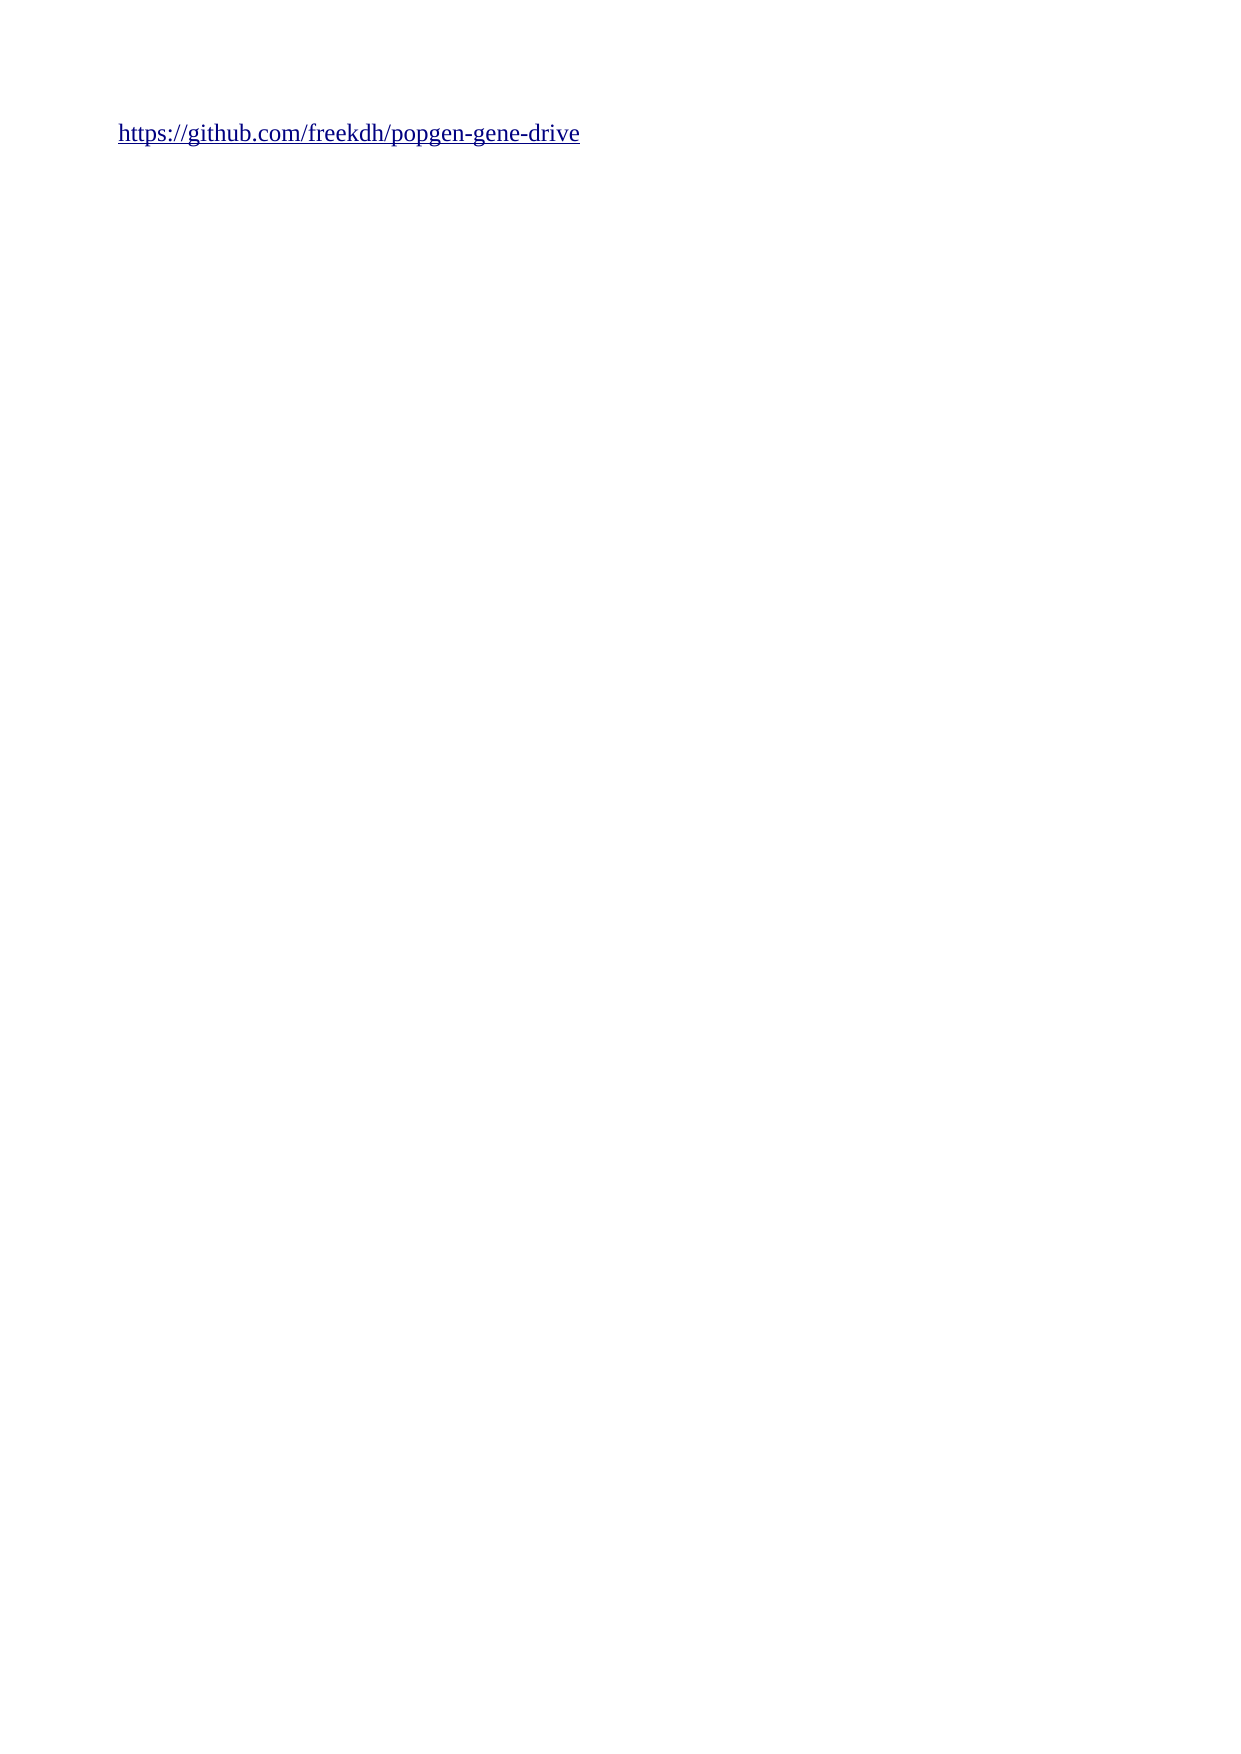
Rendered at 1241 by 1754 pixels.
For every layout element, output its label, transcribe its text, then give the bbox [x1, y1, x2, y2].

text https://github.com/freekdh/popgen-gene-drive [118, 118, 1122, 147]
